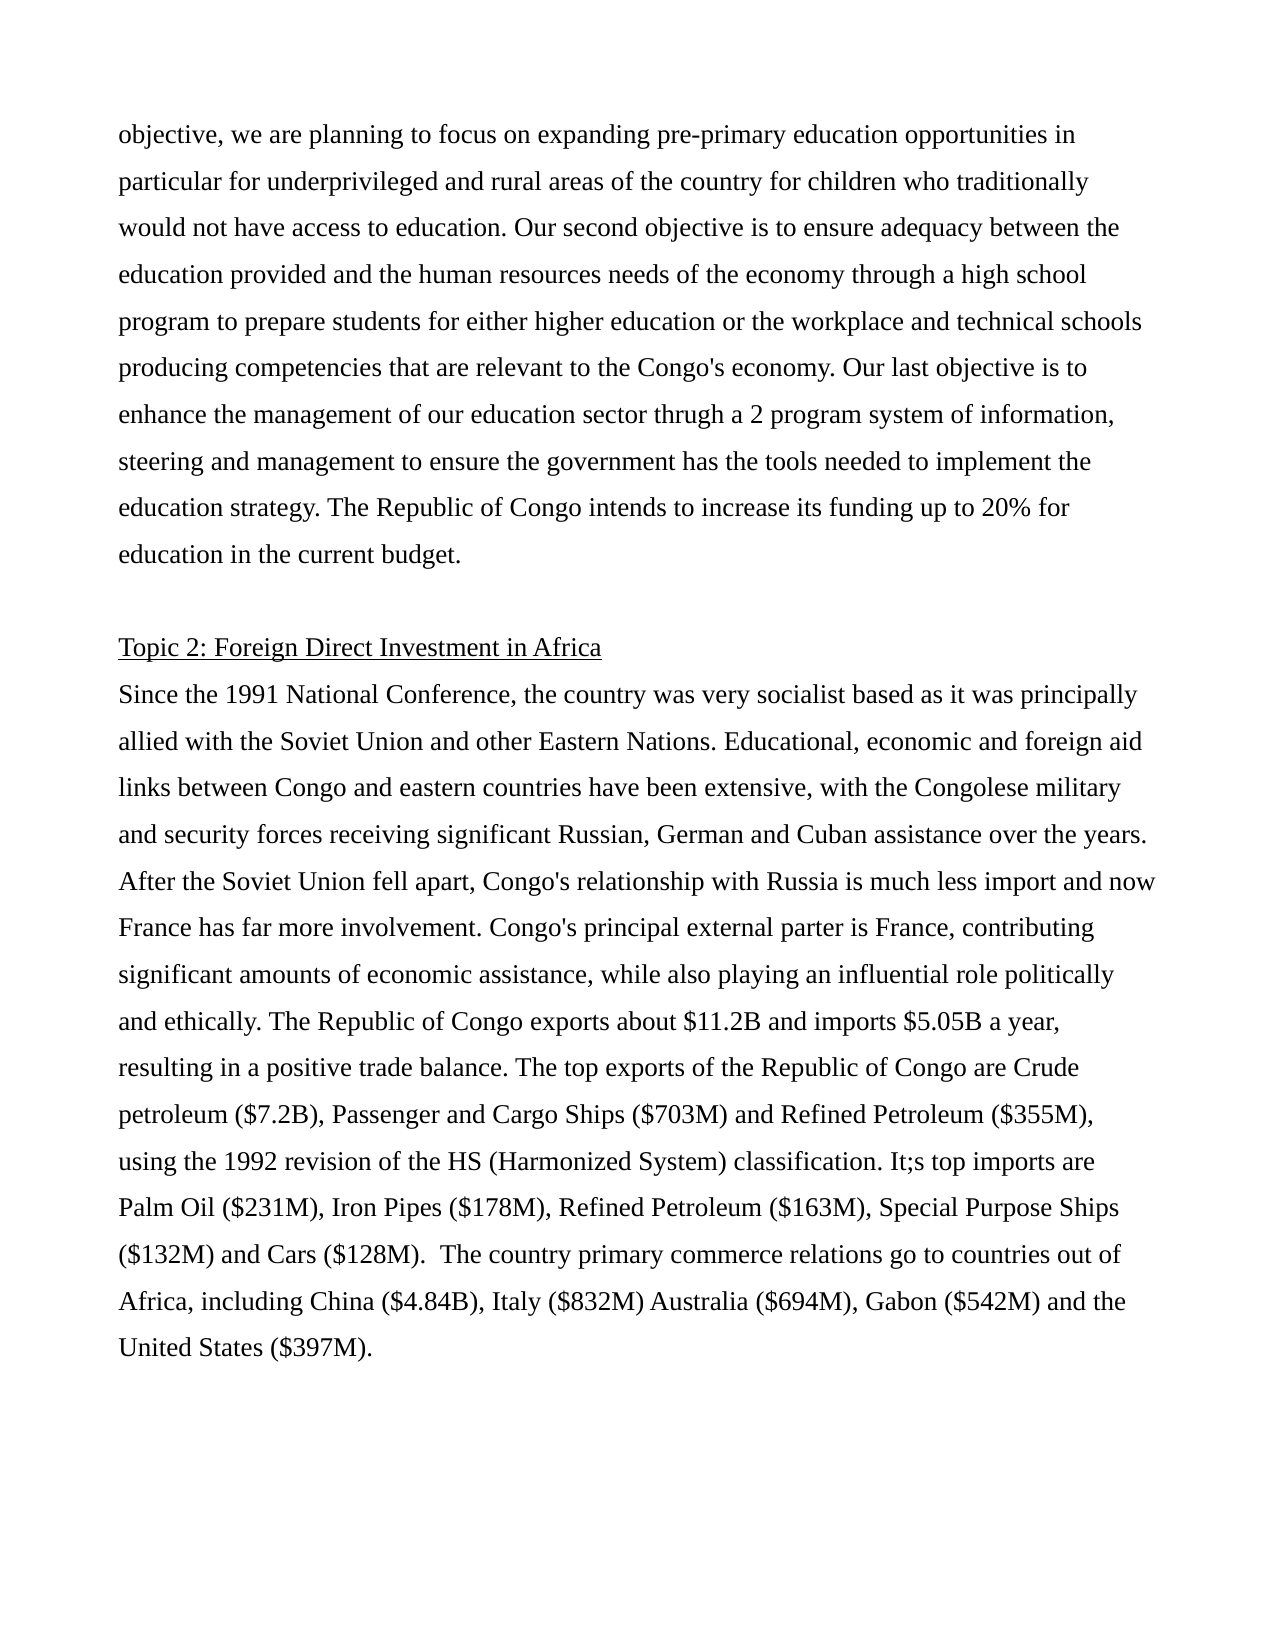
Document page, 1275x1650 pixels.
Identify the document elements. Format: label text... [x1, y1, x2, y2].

text Since the 1991 National Conference, the country was very socialist based as it was principally allied with the Soviet Union and other Eastern Nations. Educational, economic and foreign aid links between Congo and eastern countries have been extensive, with the Congolese military and security forces receiving significant Russian, German and Cuban assistance over the years. After the Soviet Union fell apart, Congo's relationship with Russia is much less import and now France has far more involvement. Congo's principal external parter is France, contributing significant amounts of economic assistance, while also playing an influential role politically and ethically. The Republic of Congo exports about $11.2B and imports $5.05B a year, resulting in a positive trade balance. The top exports of the Republic of Congo are Crude petroleum ($7.2B), Passenger and Cargo Ships ($703M) and Refined Petroleum ($355M), using the 1992 revision of the HS (Harmonized System) classification. It;s top imports are Palm Oil ($231M), Iron Pipes ($178M), Refined Petroleum ($163M), Special Purpose Ships ($132M) and Cars ($128M). The country primary commerce relations go to countries out of Africa, including China ($4.84B), Italy ($832M) Australia ($694M), Gabon ($542M) and the United States ($397M). [118, 678, 1157, 1363]
text objective, we are planning to focus on expanding pre-primary education opportunities in particular for underprivileged and rural areas of the country for children who traditionally would not have access to education. Our second objective is to ensure adequacy between the education provided and the human resources needs of the economy through a high school program to prepare students for either higher education or the workplace and technical schools producing competencies that are relevant to the Congo's economy. Our last objective is to enhance the management of our education sector thrugh a 2 program system of information, steering and management to ensure the government has the tools needed to implement the education strategy. The Republic of Congo intends to increase its funding up to 20% for education in the current budget. [118, 118, 1157, 569]
text Topic 2: Foreign Direct Investment in Africa [118, 631, 1157, 663]
